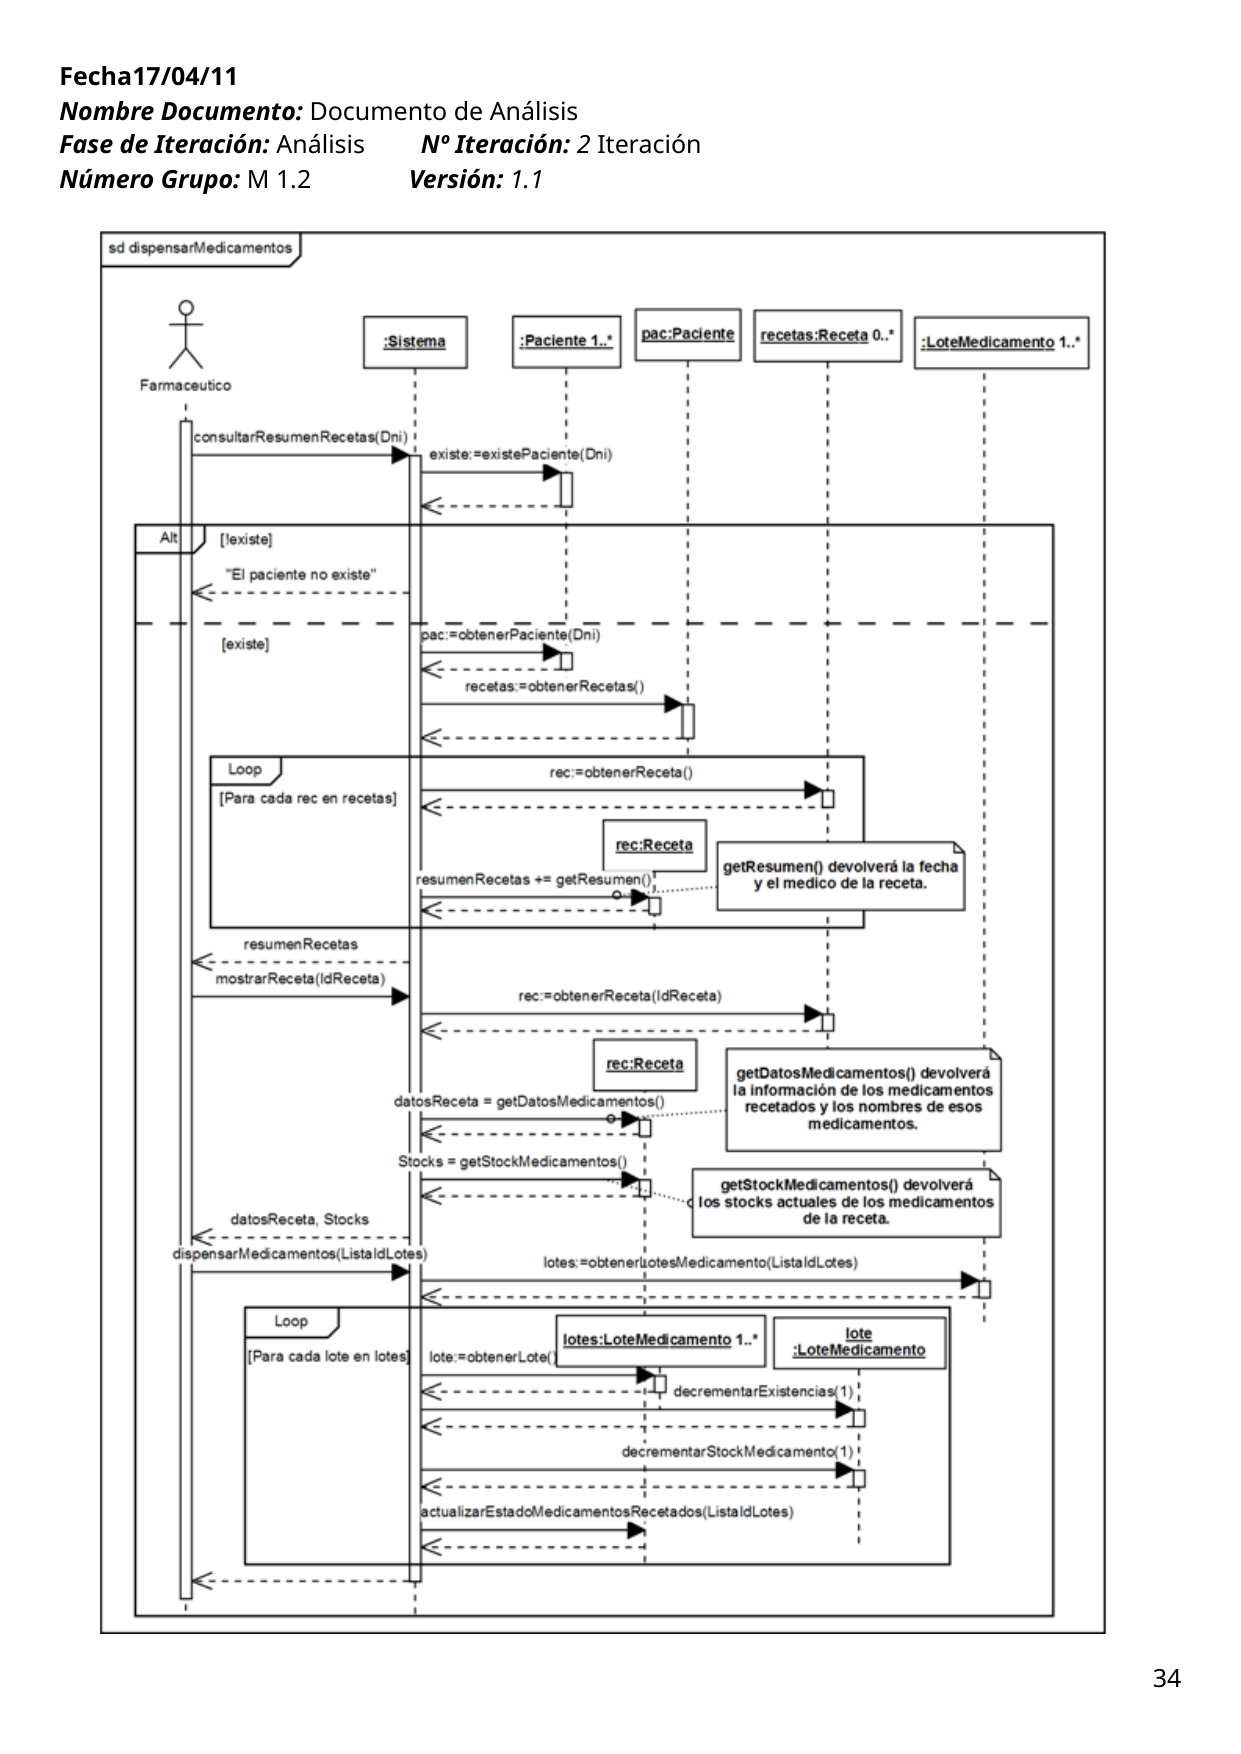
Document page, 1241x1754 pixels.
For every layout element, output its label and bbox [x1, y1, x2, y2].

picture [99, 230, 1107, 1634]
